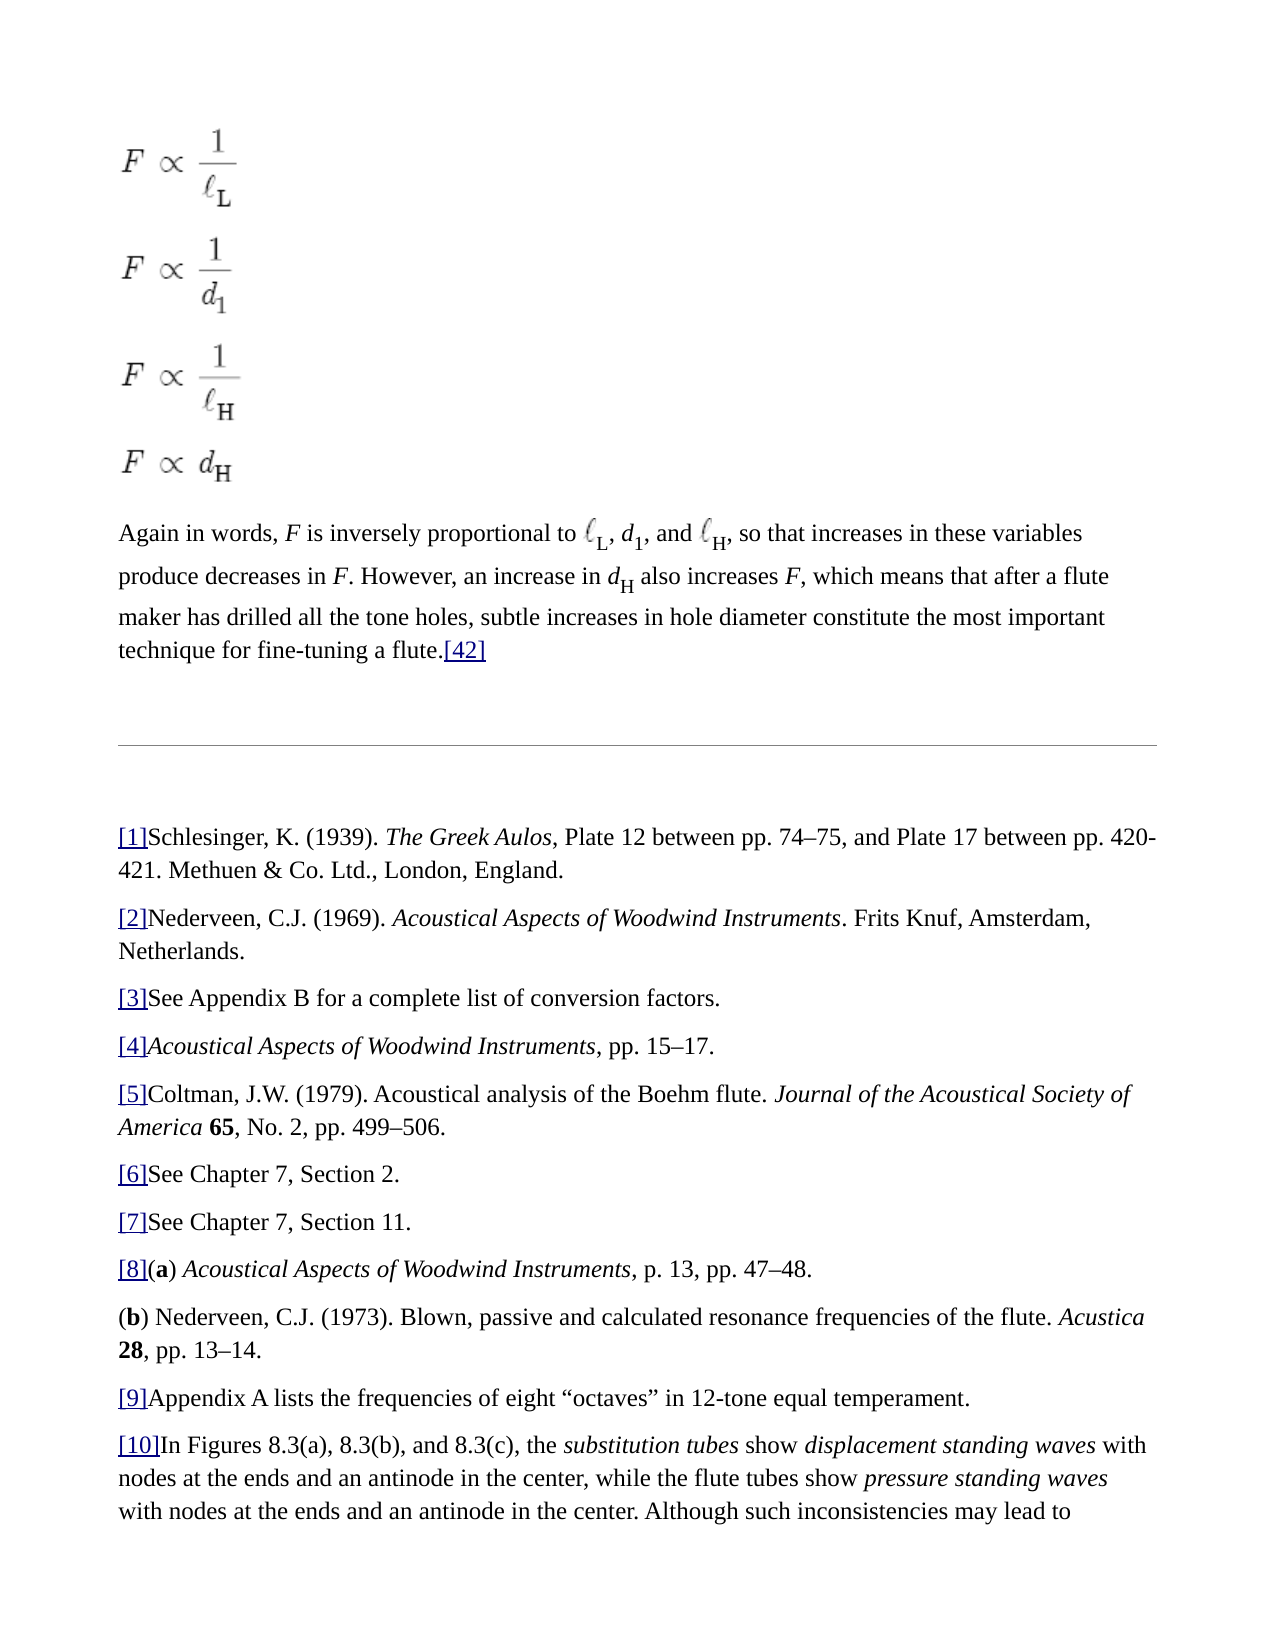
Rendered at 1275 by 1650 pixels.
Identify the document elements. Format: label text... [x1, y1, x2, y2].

text [7]See Chapter 7, Section 11. [118, 1207, 1157, 1236]
text [6]See Chapter 7, Section 2. [118, 1159, 1157, 1188]
picture [582, 518, 597, 542]
text [3]See Appendix B for a complete list of conversion factors. [118, 983, 1157, 1012]
text [5]Coltman, J.W. (1979). Acoustical analysis of the Boehm flute. Journal of the Acoustical Society of America 65, No. 2, pp. 499–506. [118, 1079, 1157, 1140]
text Again in words, F is inversely proportional to L, d1, and H, so that increases in these variables produce decreases in F. However, an increase in dH also increases F, which means that after a flute maker has drilled all the tone holes, subtle increases in hole diameter constitute the most important technique for fine-tuning a flute.[42] [118, 518, 1157, 664]
picture [698, 518, 712, 542]
text [1]Schlesinger, K. (1939). The Greek Aulos, Plate 12 between pp. 74–75, and Plate 17 between pp. 420-421. Methuen & Co. Ltd., London, England. [118, 822, 1157, 884]
text [8](a) Acoustical Aspects of Woodwind Instruments, p. 13, pp. 47–48. [118, 1254, 1157, 1283]
text [9]Appendix A lists the frequencies of eight “octaves” in 12-tone equal temperament. [118, 1383, 1157, 1411]
text [2]Nederveen, C.J. (1969). Acoustical Aspects of Woodwind Instruments. Frits Knuf, Amsterdam, Netherlands. [118, 903, 1157, 964]
text [10]In Figures 8.3(a), 8.3(b), and 8.3(c), the substitution tubes show displacement standing waves with nodes at the ends and an antinode in the center, while the flute tubes show pressure standing waves with nodes at the ends and an antinode in the center. Although such inconsistencies may lead to [118, 1430, 1157, 1525]
text (b) Nederveen, C.J. (1973). Blown, passive and calculated resonance frequencies of the flute. Acustica 28, pp. 13–14. [118, 1302, 1157, 1364]
picture [118, 118, 282, 500]
text [4]Acoustical Aspects of Woodwind Instruments, pp. 15–17. [118, 1031, 1157, 1060]
